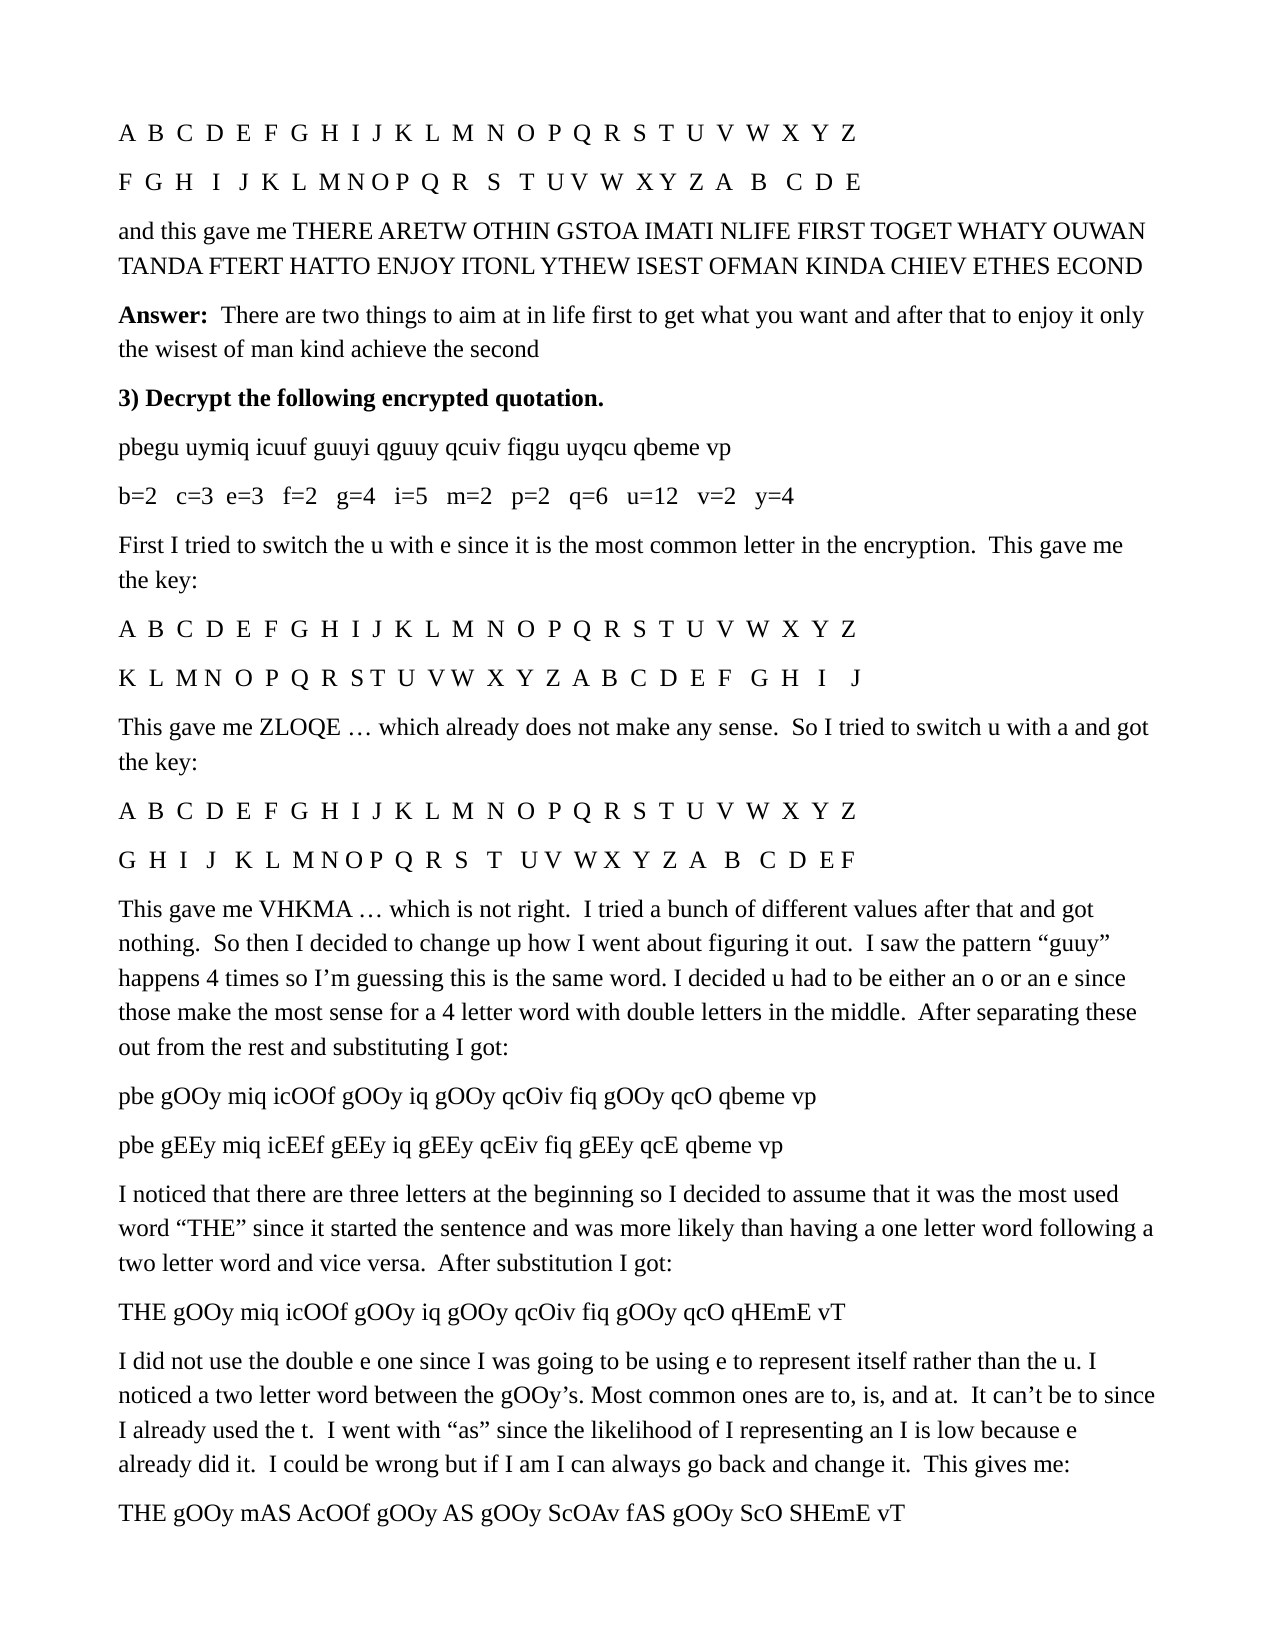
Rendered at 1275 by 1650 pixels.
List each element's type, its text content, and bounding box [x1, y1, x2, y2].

text pbe gEEy miq icEEf gEEy iq gEEy qcEiv fiq gEEy qcE qbeme vp [118, 1130, 1157, 1159]
text A B C D E F G H I J K L M N O P Q R S T U V W X Y Z [118, 118, 1157, 147]
text A B C D E F G H I J K L M N O P Q R S T U V W X Y Z [118, 796, 1157, 824]
text A B C D E F G H I J K L M N O P Q R S T U V W X Y Z [118, 614, 1157, 643]
text THE gOOy miq icOOf gOOy iq gOOy qcOiv fiq gOOy qcO qHEmE vT [118, 1297, 1157, 1326]
text G H I J K L M N O P Q R S T U V W X Y Z A B C D E F [118, 845, 1157, 873]
text THE gOOy mAS AcOOf gOOy AS gOOy ScOAv fAS gOOy ScO SHEmE vT [118, 1498, 1157, 1527]
text and this gave me THERE ARETW OTHIN GSTOA IMATI NLIFE FIRST TOGET WHATY OUWAN TANDA FTERT HATTO ENJOY ITONL YTHEW ISEST OFMAN KINDA CHIEV ETHES ECOND [118, 216, 1157, 279]
text pbegu uymiq icuuf guuyi qguuy qcuiv fiqgu uyqcu qbeme vp [118, 432, 1157, 461]
text K L M N O P Q R S T U V W X Y Z A B C D E F G H I J [118, 663, 1157, 692]
text b=2 c=3 e=3 f=2 g=4 i=5 m=2 p=2 q=6 u=12 v=2 y=4 [118, 481, 1157, 510]
text This gave me ZLOQE … which already does not make any sense. So I tried to switch u with a and got the key: [118, 712, 1157, 775]
text Answer: There are two things to aim at in life first to get what you want and after that to enjoy it only the wisest of man kind achieve the second [118, 300, 1157, 363]
text I did not use the double e one since I was going to be using e to represent itself rather than the u. I noticed a two letter word between the gOOy’s. Most common ones are to, is, and at. It can’t be to since I already used the t. I went with “as” since the likelihood of I representing an I is low because e already did it. I could be wrong but if I am I can always go back and change it. This gives me: [118, 1346, 1157, 1478]
text First I tried to switch the u with e since it is the most common letter in the encryption. This gave me the key: [118, 531, 1157, 594]
text This gave me VHKMA … which is not right. I tried a bunch of different values after that and got nothing. So then I decided to change up how I went about figuring it out. I saw the pattern “guuy” happens 4 times so I’m guessing this is the same word. I decided u had to be either an o or an e since those make the most sense for a 4 letter word with double letters in the middle. After separating these out from the rest and substituting I got: [118, 894, 1157, 1061]
text 3) Decrypt the following encrypted quotation. [118, 383, 1157, 412]
text F G H I J K L M N O P Q R S T U V W X Y Z A B C D E [118, 167, 1157, 196]
text I noticed that there are three letters at the beginning so I decided to assume that it was the most used word “THE” since it started the sentence and was more likely than having a one letter word following a two letter word and vice versa. After substitution I got: [118, 1179, 1157, 1277]
text pbe gOOy miq icOOf gOOy iq gOOy qcOiv fiq gOOy qcO qbeme vp [118, 1081, 1157, 1109]
